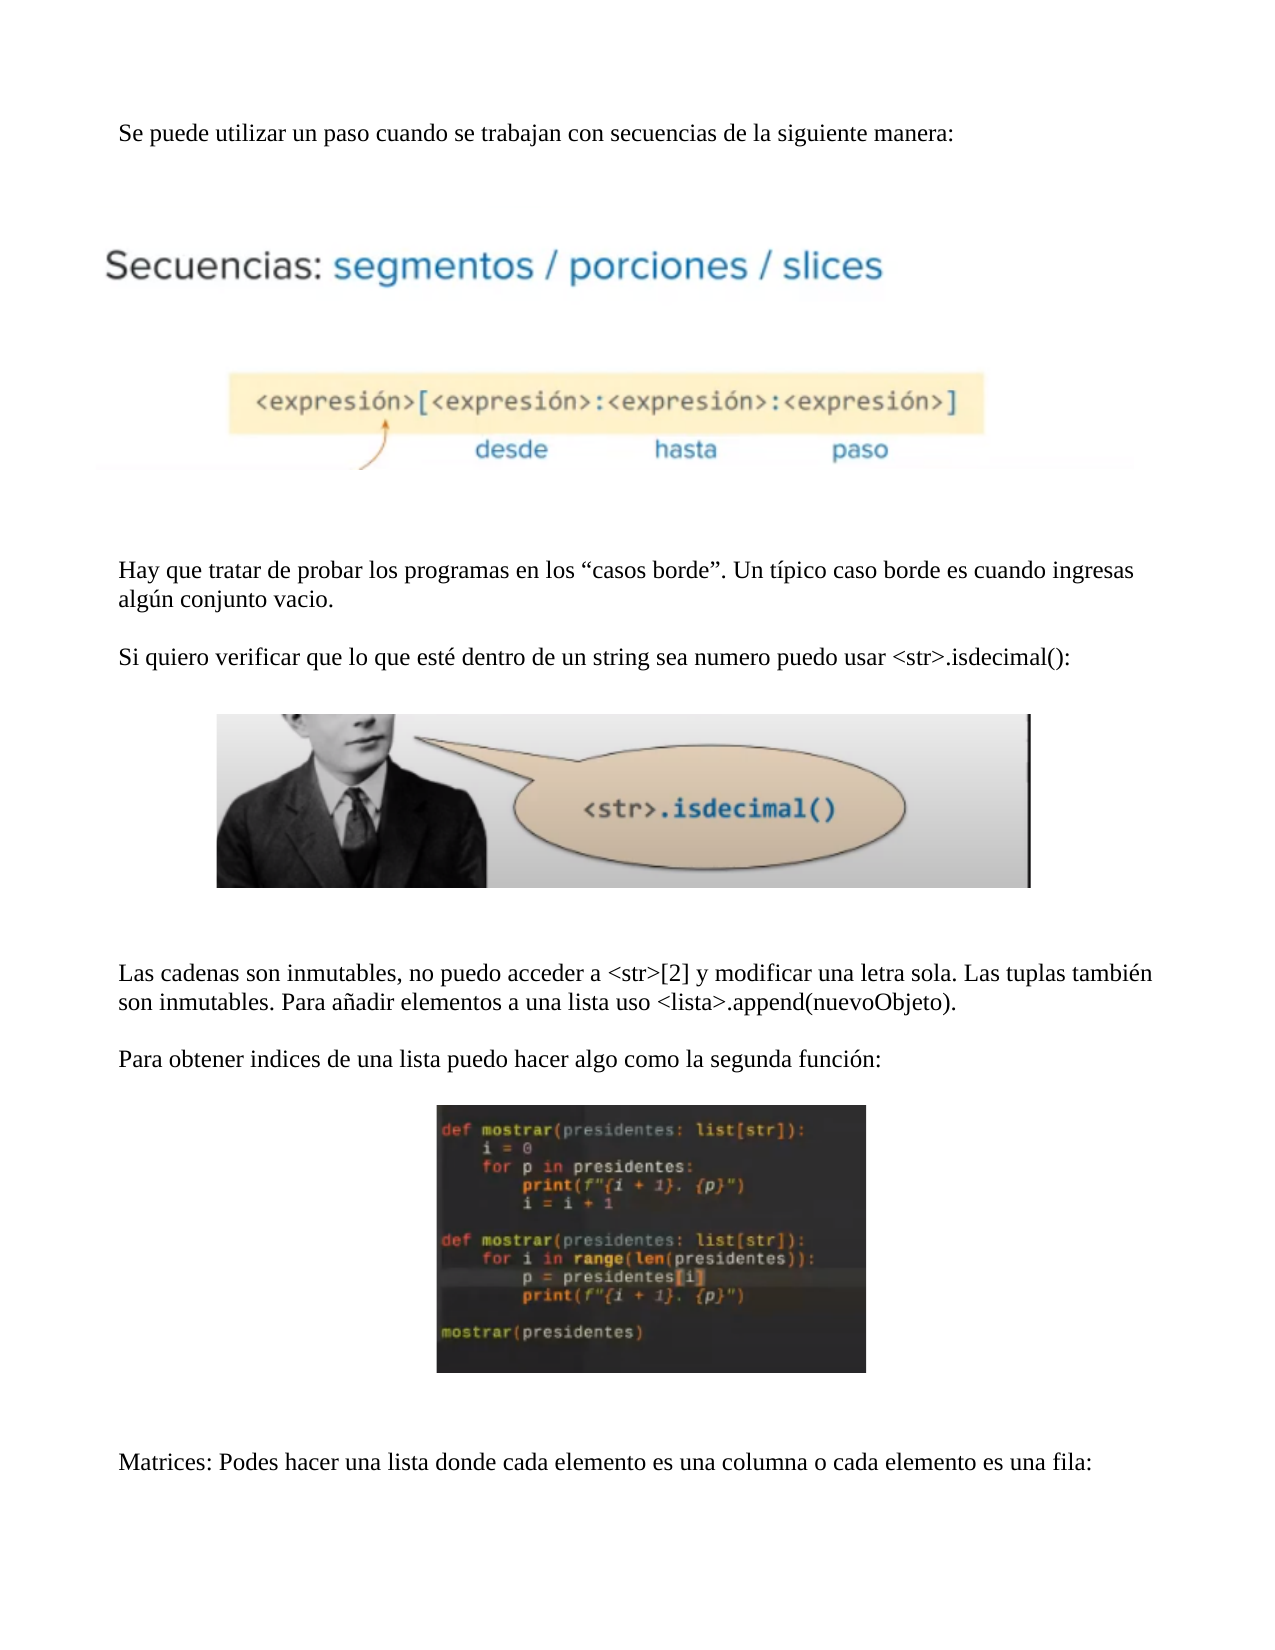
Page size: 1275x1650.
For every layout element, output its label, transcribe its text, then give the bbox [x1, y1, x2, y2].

text Hay que tratar de probar los programas en los “casos borde”. Un típico caso borde es cuando ingresas algún conjunto vacio. [118, 204, 1157, 613]
picture [216, 714, 1031, 888]
picture [95, 206, 1135, 470]
picture [436, 1105, 867, 1373]
text Matrices: Podes hacer una lista donde cada elemento es una columna o cada elemento es una fila: [118, 1447, 1157, 1476]
text Se puede utilizar un paso cuando se trabajan con secuencias de la siguiente manera: [118, 118, 1157, 204]
text Si quiero verificar que lo que esté dentro de un string sea numero puedo usar <str>.isdecimal(): [118, 642, 1157, 728]
text Las cadenas son inmutables, no puedo acceder a <str>[2] y modificar una letra sola. Las tuplas también son inmutables. Para añadir elementos a una lista uso <lista>.append(nuevoObjeto). Para obtener indices de una lista puedo hacer algo como la segunda función: [118, 843, 1157, 1303]
